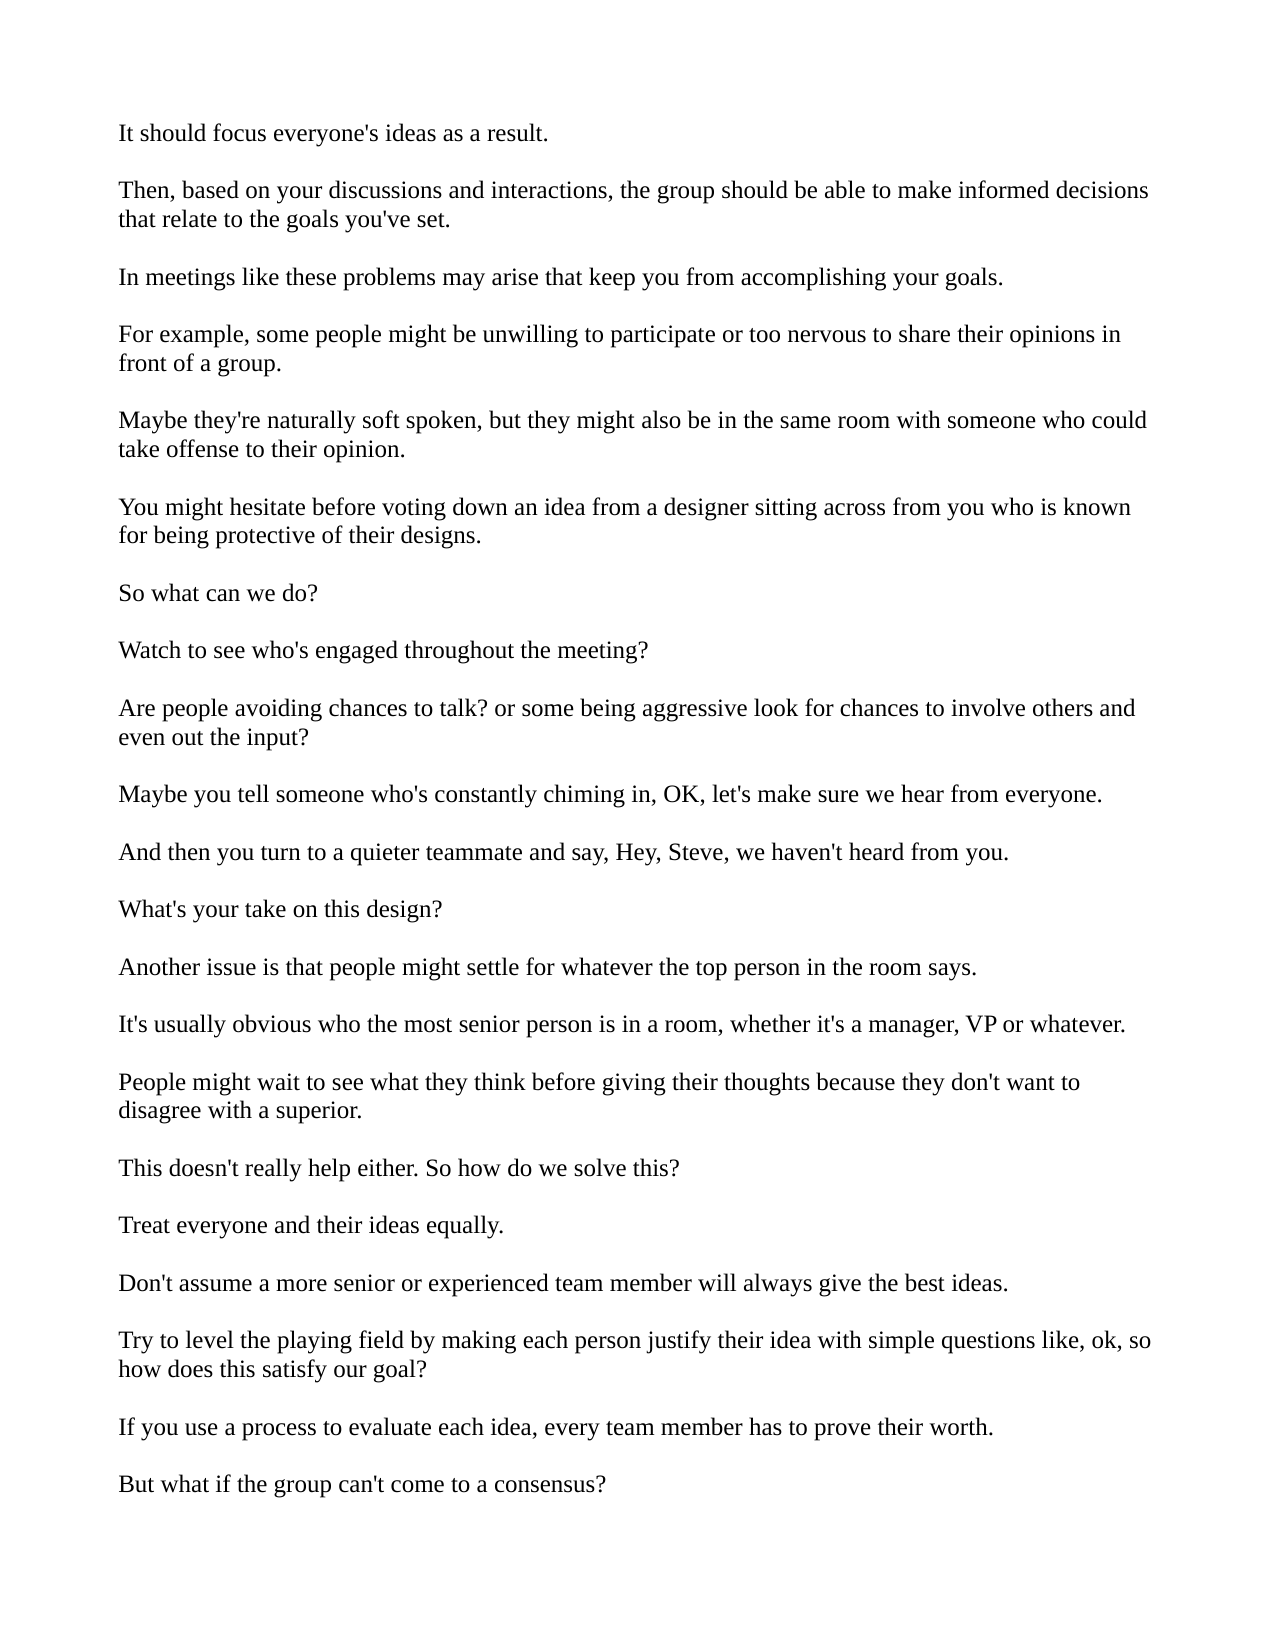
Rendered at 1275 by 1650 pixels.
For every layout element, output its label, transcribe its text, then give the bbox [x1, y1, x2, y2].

text What's your take on this design? [118, 894, 1157, 923]
text Don't assume a more senior or experienced team member will always give the best ideas. [118, 1268, 1157, 1297]
text You might hesitate before voting down an idea from a designer sitting across from you who is known for being protective of their designs. [118, 492, 1157, 549]
text And then you turn to a quieter teammate and say, Hey, Steve, we haven't heard from you. [118, 837, 1157, 866]
text In meetings like these problems may arise that keep you from accomplishing your goals. [118, 262, 1157, 291]
text Maybe you tell someone who's constantly chiming in, OK, let's make sure we hear from everyone. [118, 779, 1157, 808]
text Another issue is that people might settle for whatever the top person in the room says. [118, 952, 1157, 981]
text Treat everyone and their ideas equally. [118, 1211, 1157, 1239]
text Try to level the playing field by making each person justify their idea with simple questions like, ok, so how does this satisfy our goal? [118, 1326, 1157, 1383]
text For example, some people might be unwilling to participate or too nervous to share their opinions in front of a group. [118, 319, 1157, 377]
text So what can we do? [118, 578, 1157, 607]
text Are people avoiding chances to talk? or some being aggressive look for chances to involve others and even out the input? [118, 693, 1157, 751]
text It's usually obvious who the most senior person is in a room, whether it's a manager, VP or whatever. [118, 1009, 1157, 1038]
text Maybe they're naturally soft spoken, but they might also be in the same room with someone who could take offense to their opinion. [118, 406, 1157, 463]
text This doesn't really help either. So how do we solve this? [118, 1153, 1157, 1182]
text Watch to see who's engaged throughout the meeting? [118, 636, 1157, 664]
text People might wait to see what they think before giving their thoughts because they don't want to disagree with a superior. [118, 1067, 1157, 1124]
text Then, based on your discussions and interactions, the group should be able to make informed decisions that relate to the goals you've set. [118, 176, 1157, 233]
text It should focus everyone's ideas as a result. [118, 118, 1157, 147]
text If you use a process to evaluate each idea, every team member has to prove their worth. [118, 1412, 1157, 1441]
text But what if the group can't come to a consensus? [118, 1469, 1157, 1498]
